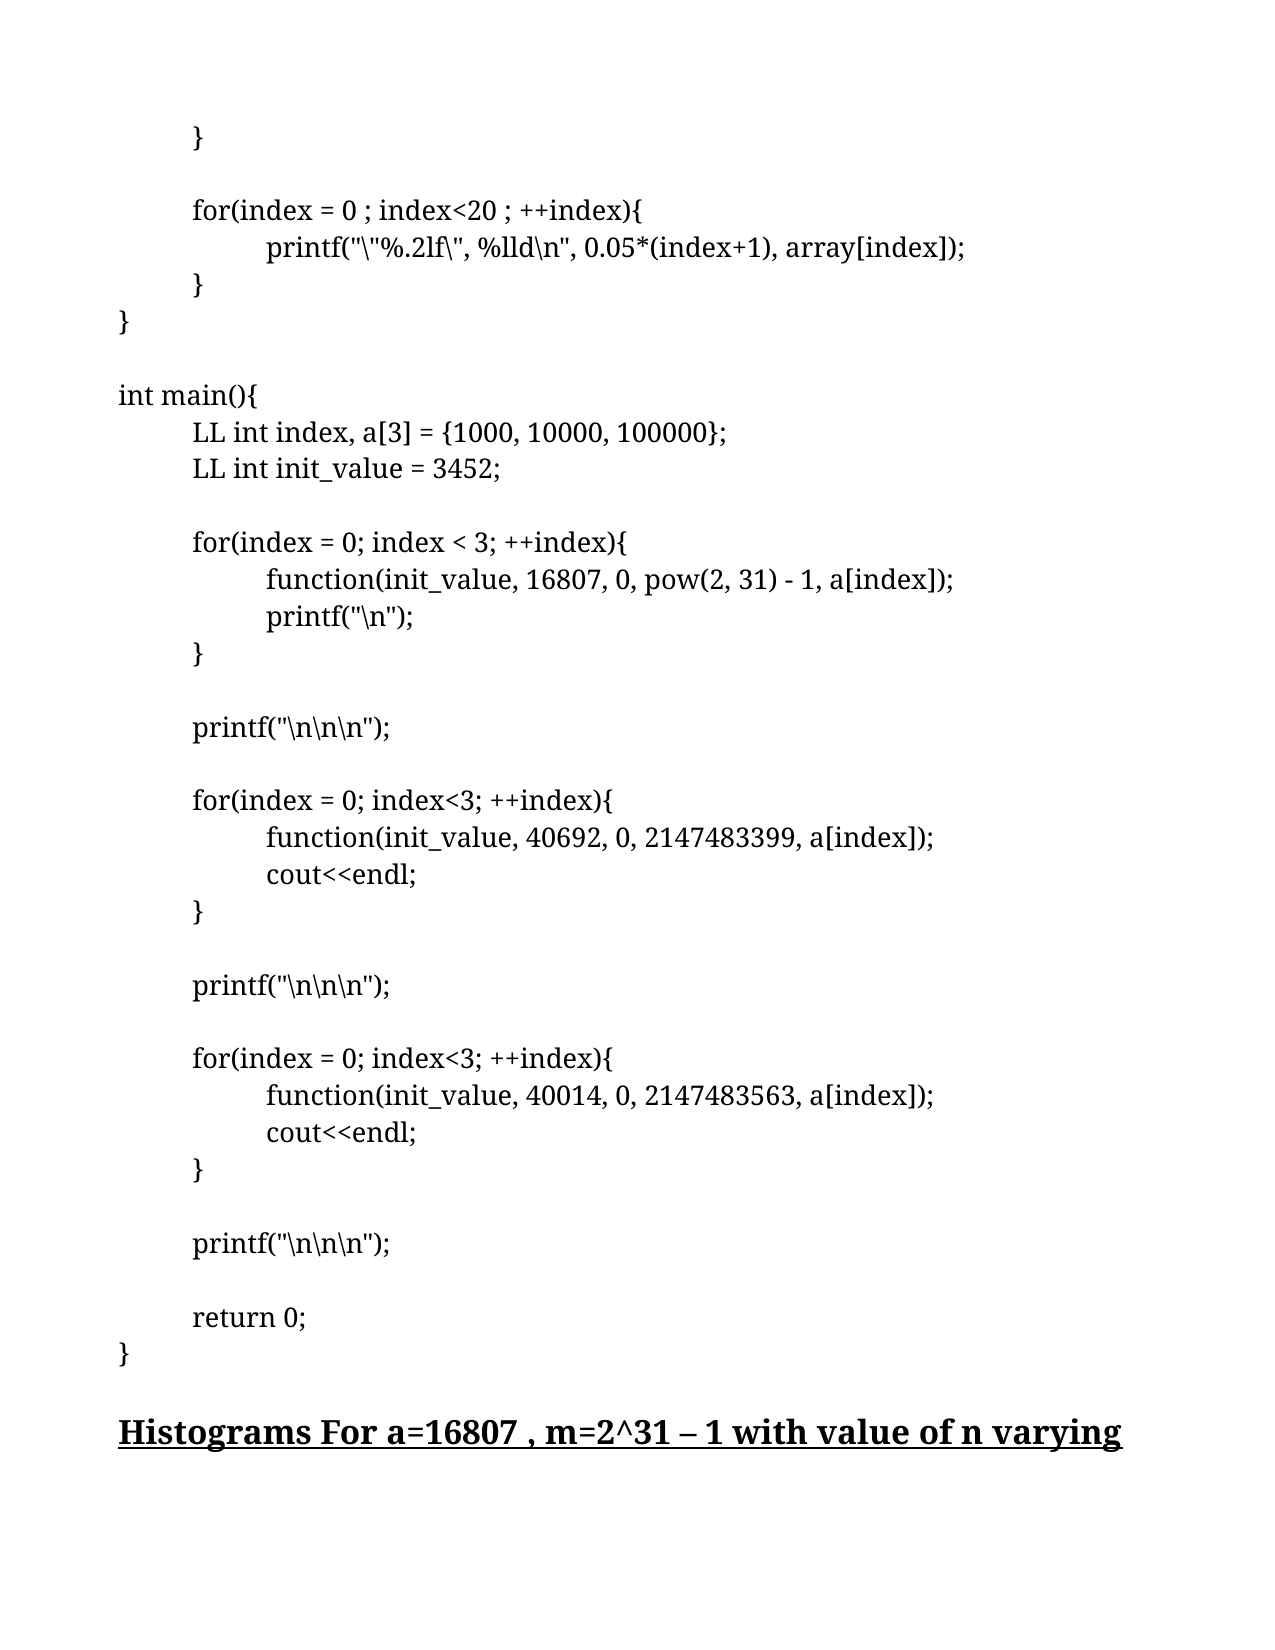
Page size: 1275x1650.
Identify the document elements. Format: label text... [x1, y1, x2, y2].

text for(index = 0 ; index<20 ; ++index){ [118, 192, 1157, 229]
text } [118, 1151, 1157, 1187]
text LL int init_value = 3452; [118, 450, 1157, 487]
text } [118, 118, 1157, 155]
text printf("\n"); [118, 597, 1157, 634]
text } [118, 634, 1157, 671]
text printf("\n\n\n"); [118, 1224, 1157, 1261]
text } [118, 892, 1157, 929]
text printf("\n\n\n"); [118, 966, 1157, 1003]
text function(init_value, 16807, 0, pow(2, 31) - 1, a[index]); [118, 561, 1157, 597]
text for(index = 0; index<3; ++index){ [118, 782, 1157, 819]
text LL int index, a[3] = {1000, 10000, 100000}; [118, 413, 1157, 450]
text function(init_value, 40692, 0, 2147483399, a[index]); [118, 819, 1157, 856]
text for(index = 0; index<3; ++index){ [118, 1040, 1157, 1077]
text int main(){ [118, 376, 1157, 413]
text Histograms For a=16807 , m=2^31 – 1 with value of n varying [118, 1409, 1157, 1454]
text } [118, 266, 1157, 302]
text printf("\"%.2lf\", %lld\n", 0.05*(index+1), array[index]); [118, 229, 1157, 266]
text cout<<endl; [118, 1114, 1157, 1151]
text printf("\n\n\n"); [118, 708, 1157, 745]
text } [118, 1335, 1157, 1372]
text function(init_value, 40014, 0, 2147483563, a[index]); [118, 1077, 1157, 1114]
text for(index = 0; index < 3; ++index){ [118, 524, 1157, 561]
text } [118, 302, 1157, 339]
text return 0; [118, 1298, 1157, 1335]
text cout<<endl; [118, 856, 1157, 892]
